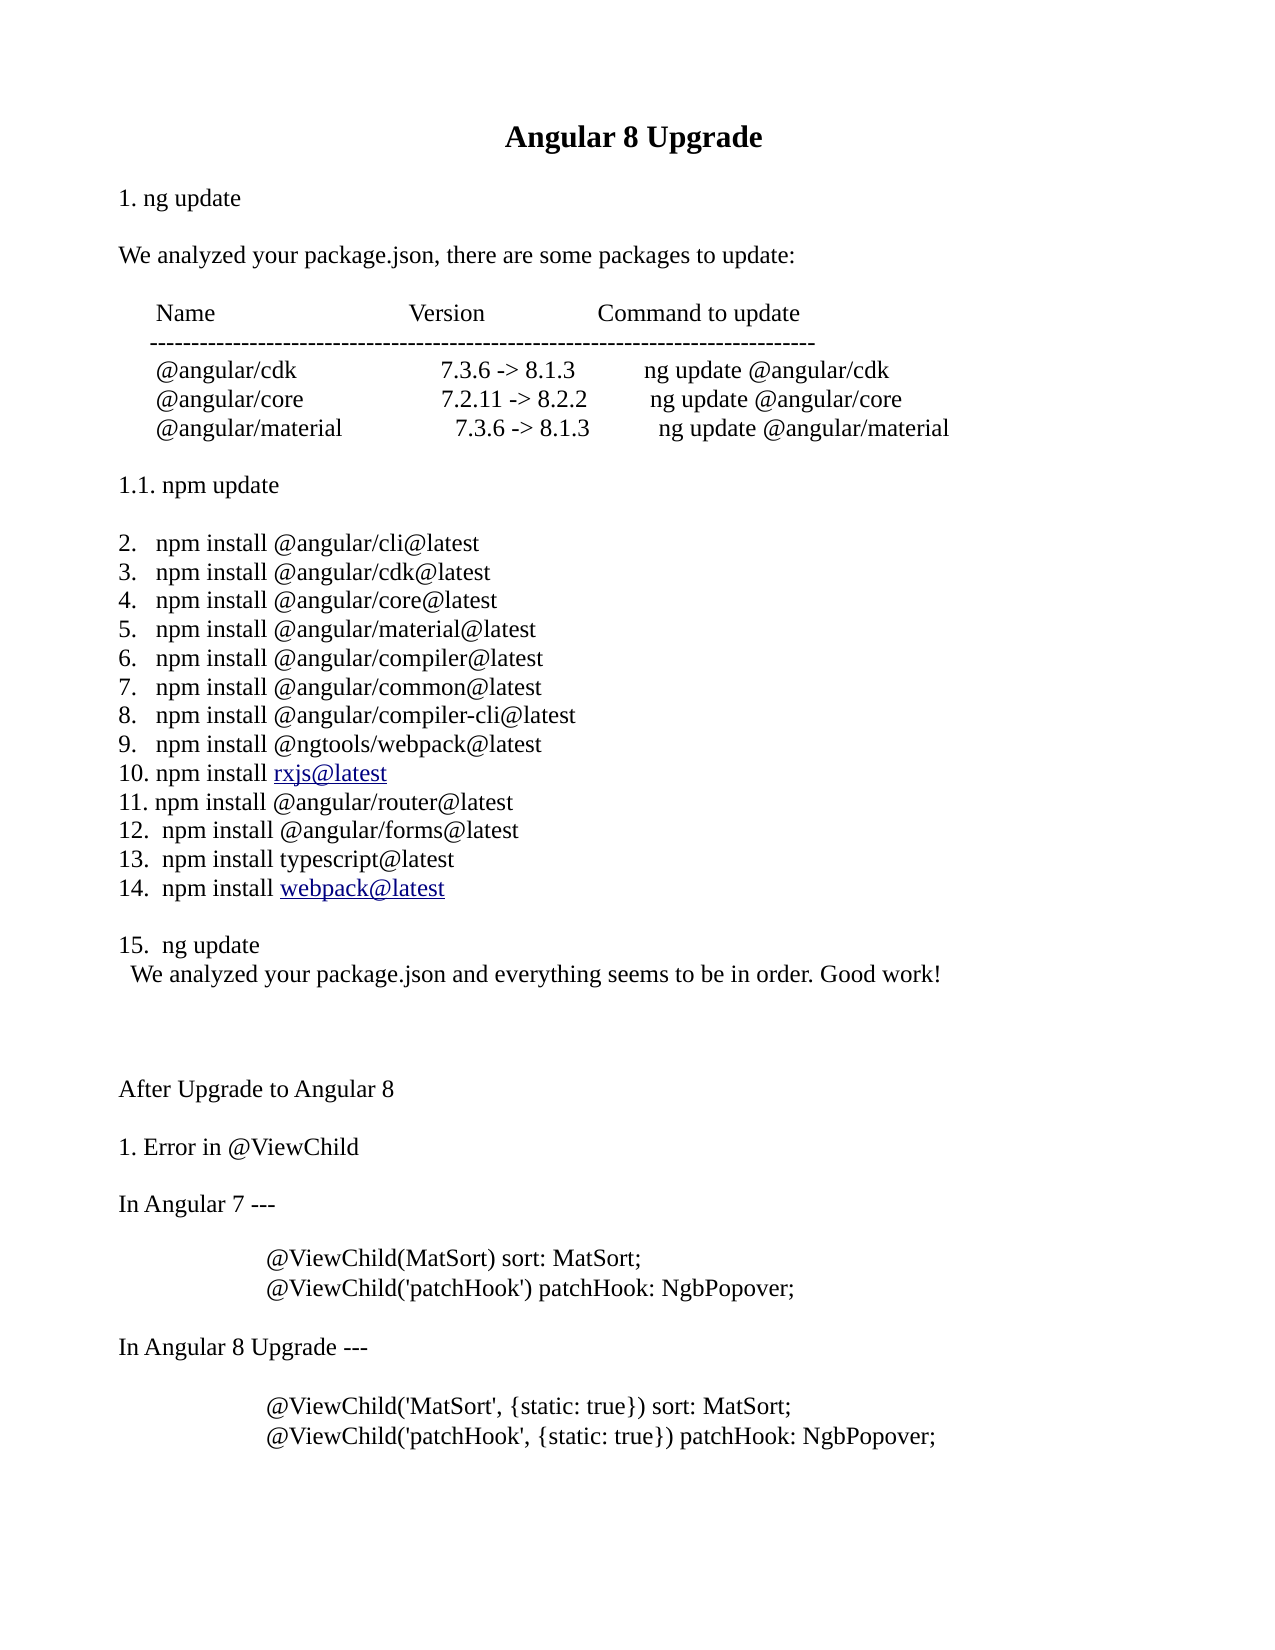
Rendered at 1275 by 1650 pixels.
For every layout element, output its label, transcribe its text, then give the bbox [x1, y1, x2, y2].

text Name Version Command to update [118, 298, 1157, 327]
text After Upgrade to Angular 8 [118, 1074, 1157, 1103]
text In Angular 8 Upgrade --- [118, 1331, 1157, 1361]
text -------------------------------------------------------------------------------- [118, 327, 1157, 355]
text 7. npm install @angular/common@latest [118, 672, 1157, 700]
text 14. npm install webpack@latest [118, 873, 1157, 902]
text 9. npm install @ngtools/webpack@latest [118, 729, 1157, 758]
text @angular/cdk 7.3.6 -> 8.1.3 ng update @angular/cdk [118, 355, 1157, 384]
text 13. npm install typescript@latest [118, 844, 1157, 873]
text We analyzed your package.json and everything seems to be in order. Good work! [118, 959, 1157, 988]
text 6. npm install @angular/compiler@latest [118, 643, 1157, 672]
text @ViewChild('patchHook', {static: true}) patchHook: NgbPopover; [118, 1420, 1157, 1450]
text 12. npm install @angular/forms@latest [118, 815, 1157, 844]
text @ViewChild('MatSort', {static: true}) sort: MatSort; [118, 1391, 1157, 1420]
text 5. npm install @angular/material@latest [118, 614, 1157, 643]
text 10. npm install rxjs@latest [118, 758, 1157, 787]
text Angular 8 Upgrade [118, 118, 1157, 154]
text 1. Error in @ViewChild [118, 1132, 1157, 1160]
text 15. ng update [118, 930, 1157, 959]
text 3. npm install @angular/cdk@latest [118, 557, 1157, 585]
text We analyzed your package.json, there are some packages to update: [118, 240, 1157, 269]
text 11. npm install @angular/router@latest [118, 787, 1157, 815]
text @angular/core 7.2.11 -> 8.2.2 ng update @angular/core [118, 384, 1157, 413]
text 1.1. npm update [118, 470, 1157, 499]
text @angular/material 7.3.6 -> 8.1.3 ng update @angular/material [118, 413, 1157, 442]
text 4. npm install @angular/core@latest [118, 585, 1157, 614]
text 8. npm install @angular/compiler-cli@latest [118, 700, 1157, 729]
text 2. npm install @angular/cli@latest [118, 528, 1157, 557]
text In Angular 7 --- [118, 1189, 1157, 1218]
text 1. ng update [118, 183, 1157, 212]
text @ViewChild(MatSort) sort: MatSort; [118, 1243, 1157, 1272]
text @ViewChild('patchHook') patchHook: NgbPopover; [118, 1272, 1157, 1301]
